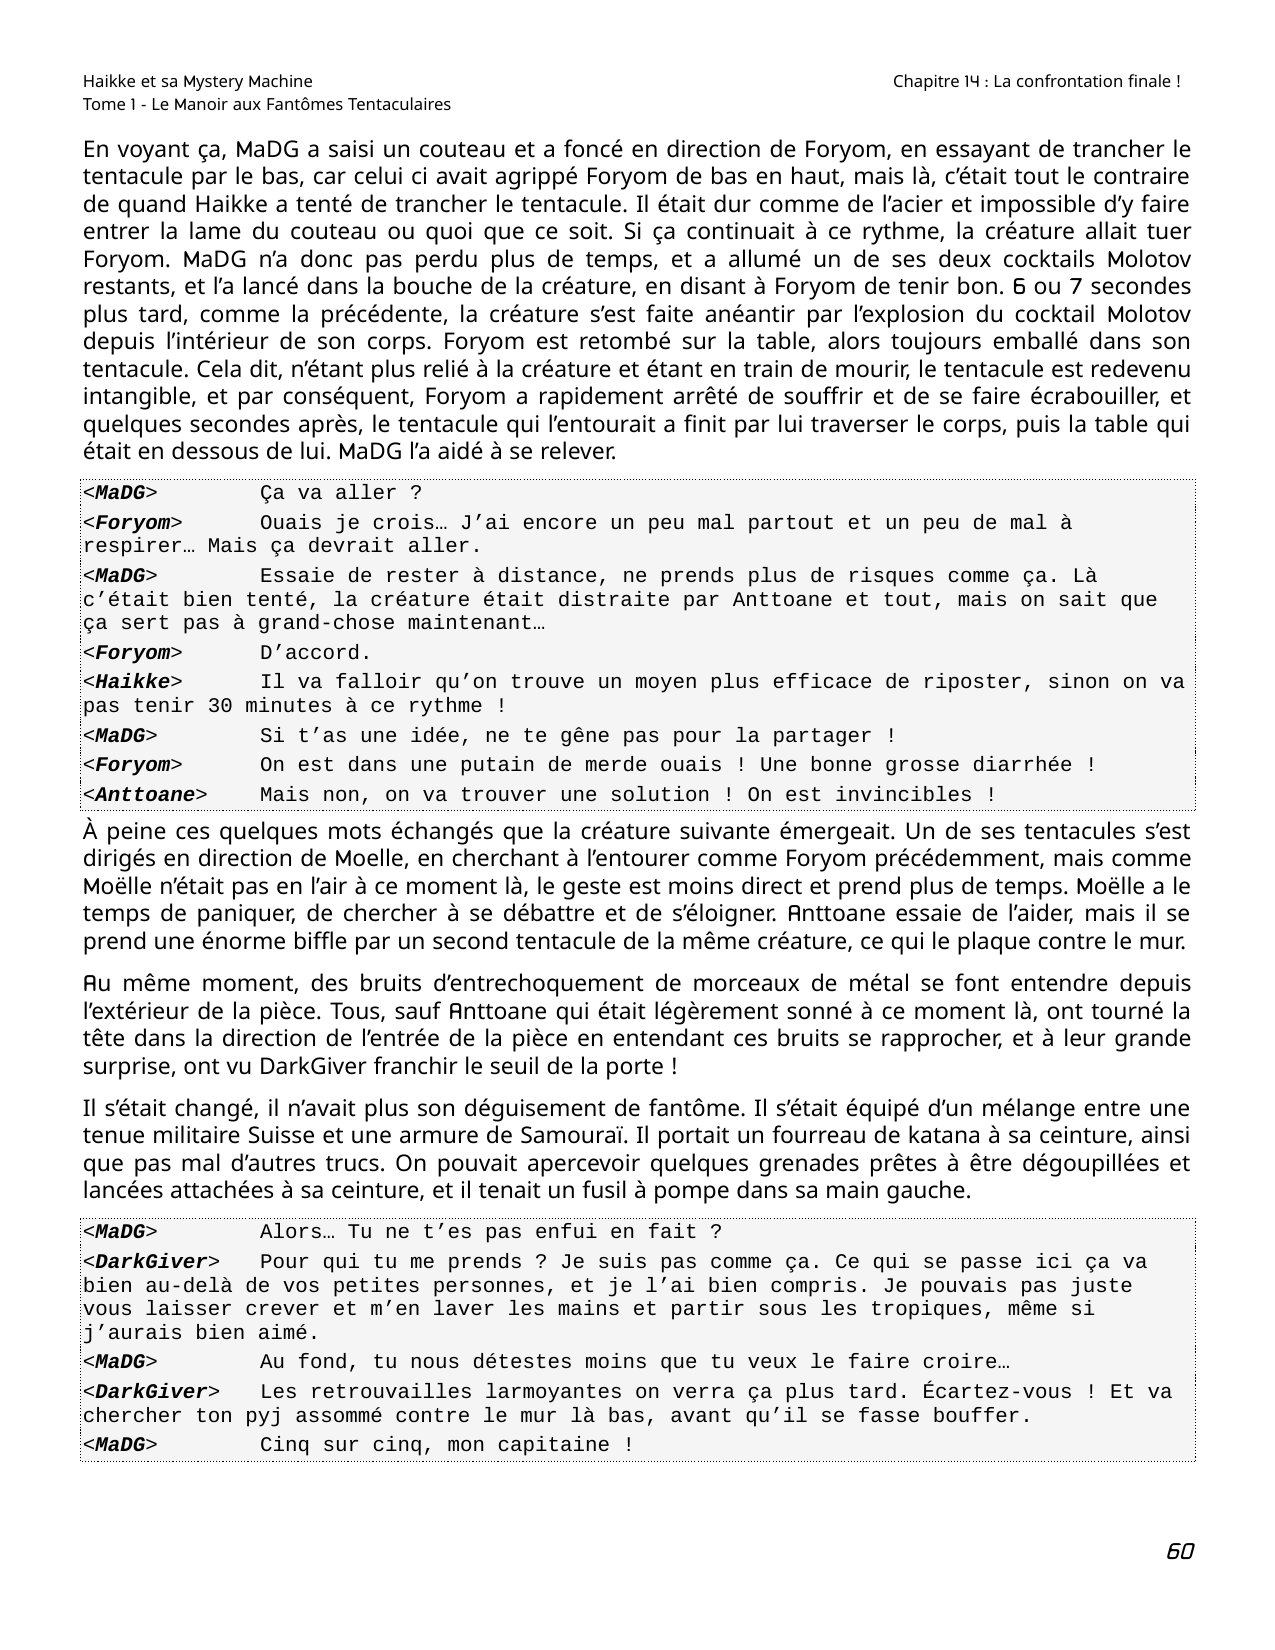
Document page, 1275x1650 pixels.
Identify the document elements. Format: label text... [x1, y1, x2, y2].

text En voyant ça, MaDG a saisi un couteau et a foncé en direction de Foryom, en essayant de trancher le tentacule par le bas, car celui ci avait agrippé Foryom de bas en haut, mais là, c’était tout le contraire de quand Haikke a tenté de trancher le tentacule. Il était dur comme de l’acier et impossible d’y faire entrer la lame du couteau ou quoi que ce soit. Si ça continuait à ce rythme, la créature allait tuer Foryom. MaDG n’a donc pas perdu plus de temps, et a allumé un de ses deux cocktails Molotov restants, et l’a lancé dans la bouche de la créature, en disant à Foryom de tenir bon. 6 ou 7 secondes plus tard, comme la précédente, la créature s’est faite anéantir par l’explosion du cocktail Molotov depuis l’intérieur de son corps. Foryom est retombé sur la table, alors toujours emballé dans son tentacule. Cela dit, n’étant plus relié à la créature et étant en train de mourir, le tentacule est redevenu intangible, et par conséquent, Foryom a rapidement arrêté de souffrir et de se faire écrabouiller, et quelques secondes après, le tentacule qui l’entourait a finit par lui traverser le corps, puis la table qui était en dessous de lui. MaDG l’a aidé à se relever. [83, 134, 1192, 464]
text <MaDG> Cinq sur cinq, mon capitaine ! [80, 1431, 1195, 1461]
text <MaDG> Essaie de rester à distance, ne prends plus de risques comme ça. Là c’était bien tenté, la créature était distraite par Anttoane et tout, mais on sait que ça sert pas à grand-chose maintenant… [80, 562, 1195, 636]
text <MaDG> Alors… Tu ne t’es pas enfui en fait ? [80, 1218, 1195, 1245]
text <DarkGiver> Pour qui tu me prends ? Je suis pas comme ça. Ce qui se passe ici ça va bien au-delà de vos petites personnes, et je l’ai bien compris. Je pouvais pas juste vous laisser crever et m’en laver les mains et partir sous les tropiques, même si j’aurais bien aimé. [80, 1248, 1195, 1346]
text Il s’était changé, il n’avait plus son déguisement de fantôme. Il s’était équipé d’un mélange entre une tenue militaire Suisse et une armure de Samouraï. Il portait un fourreau de katana à sa ceinture, ainsi que pas mal d’autres trucs. On pouvait apercevoir quelques grenades prêtes à être dégoupillées et lancées attachées à sa ceinture, et il tenait un fusil à pompe dans sa main gauche. [83, 1093, 1192, 1203]
text <MaDG> Au fond, tu nous détestes moins que tu veux le faire croire… [80, 1348, 1195, 1375]
text <DarkGiver> Les retrouvailles larmoyantes on verra ça plus tard. Écartez-vous ! Et va chercher ton pyj assommé contre le mur là bas, avant qu’il se fasse bouffer. [80, 1378, 1195, 1428]
text Au même moment, des bruits d’entrechoquement de morceaux de métal se font entendre depuis l’extérieur de la pièce. Tous, sauf Anttoane qui était légèrement sonné à ce moment là, ont tourné la tête dans la direction de l’entrée de la pièce en entendant ces bruits se rapprocher, et à leur grande surprise, ont vu DarkGiver franchir le seuil de la porte ! [83, 969, 1192, 1079]
text <Anttoane> Mais non, on va trouver une solution ! On est invincibles ! [80, 781, 1195, 811]
text <Haikke> Il va falloir qu’on trouve un moyen plus efficace de riposter, sinon on va pas tenir 30 minutes à ce rythme ! [80, 668, 1195, 719]
text <MaDG> Ça va aller ? [80, 479, 1195, 506]
text <Foryom> D’accord. [80, 639, 1195, 666]
text <Foryom> On est dans une putain de merde ouais ! Une bonne grosse diarrhée ! [80, 751, 1195, 778]
text À peine ces quelques mots échangés que la créature suivante émergeait. Un de ses tentacules s’est dirigés en direction de Moelle, en cherchant à l’entourer comme Foryom précédemment, mais comme Moëlle n’était pas en l’air à ce moment là, le geste est moins direct et prend plus de temps. Moëlle a le temps de paniquer, de chercher à se débattre et de s’éloigner. Anttoane essaie de l’aider, mais il se prend une énorme biffle par un second tentacule de la même créature, ce qui le plaque contre le mur. [83, 816, 1192, 954]
text <Foryom> Ouais je crois… J’ai encore un peu mal partout et un peu de mal à respirer… Mais ça devrait aller. [80, 509, 1195, 559]
text <MaDG> Si t’as une idée, ne te gêne pas pour la partager ! [80, 722, 1195, 748]
